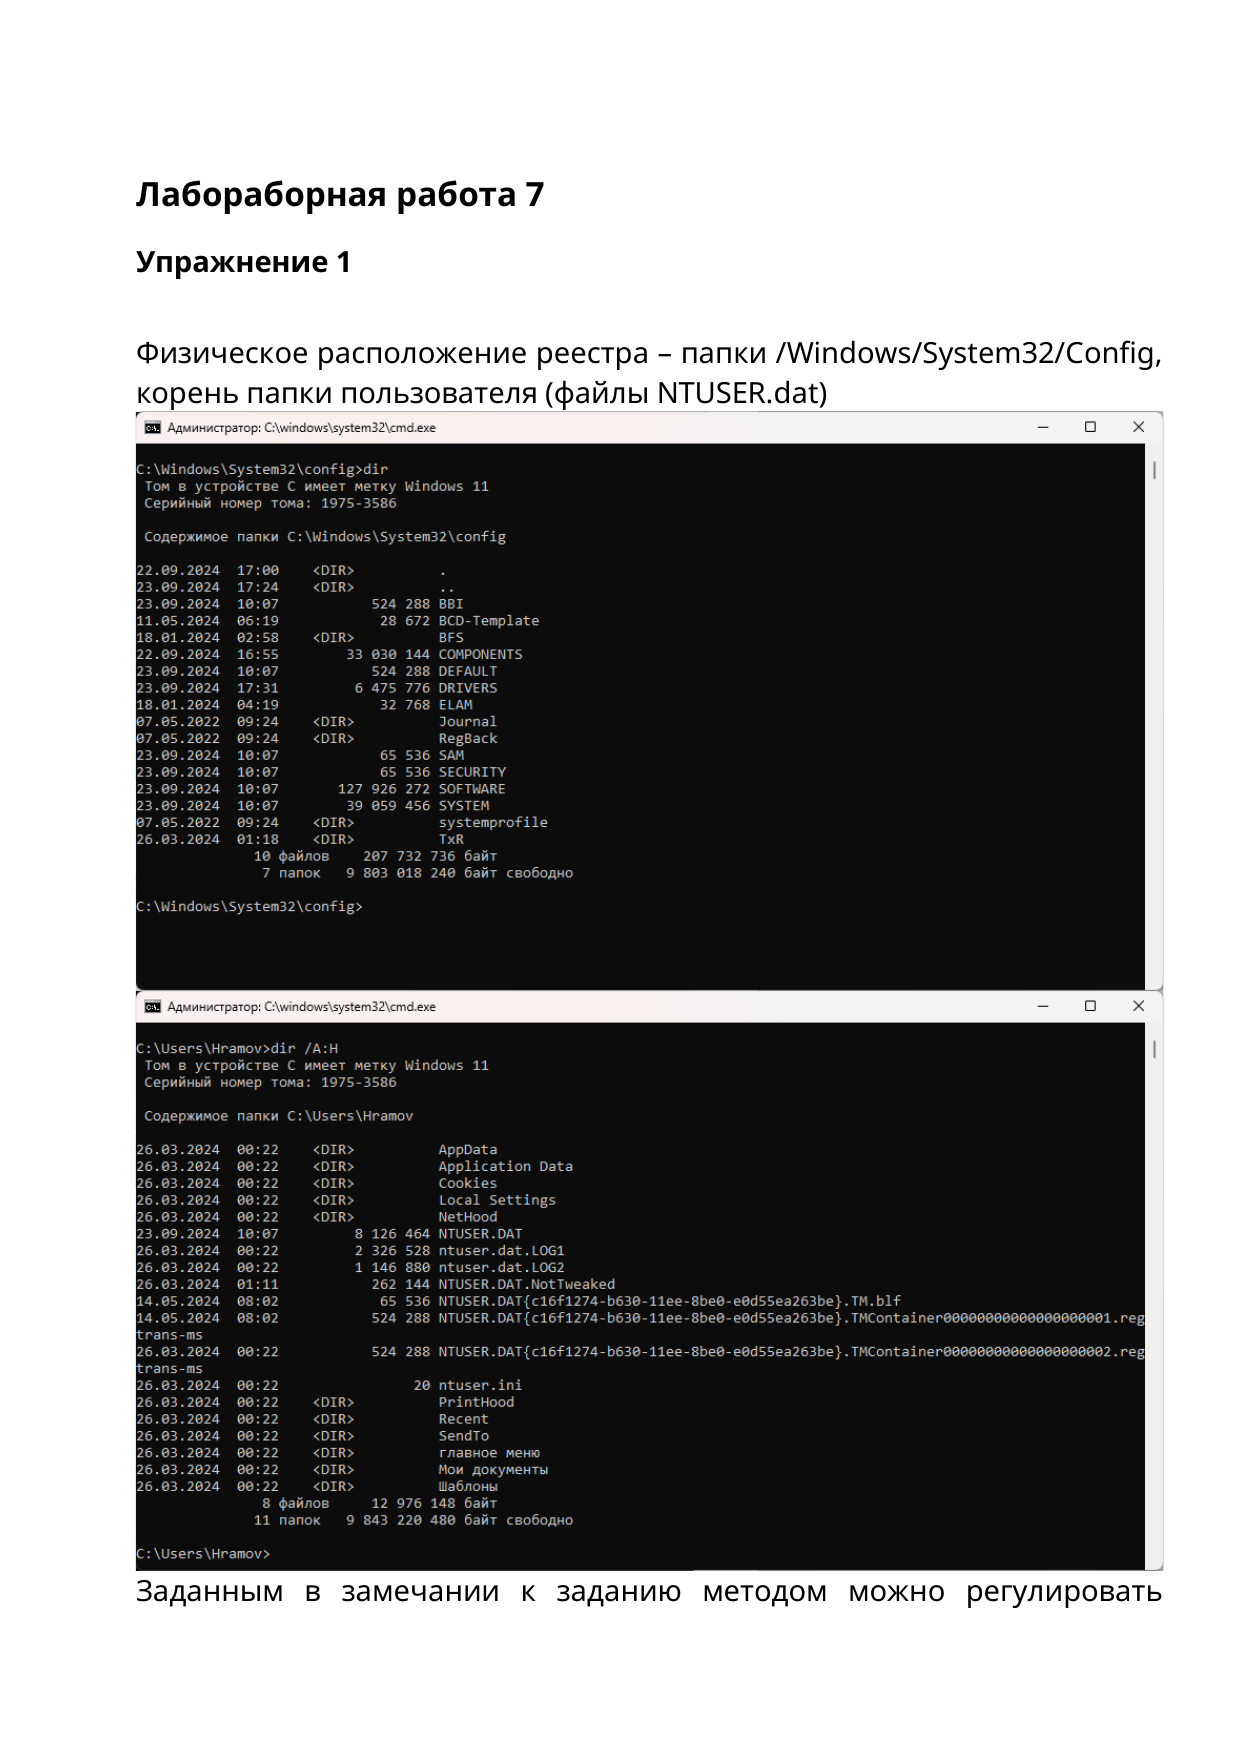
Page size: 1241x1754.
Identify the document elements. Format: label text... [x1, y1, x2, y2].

text Физическое расположение реестра – папки /Windows/System32/Config, корень папки пользователя (файлы NTUSER.dat) [136, 333, 1163, 411]
subtitle Упражнение 1 [136, 241, 1163, 281]
text Заданным в замечании к заданию методом можно регулировать [136, 1571, 1163, 1610]
subtitle Лабораборная работа 7 [136, 170, 1163, 216]
